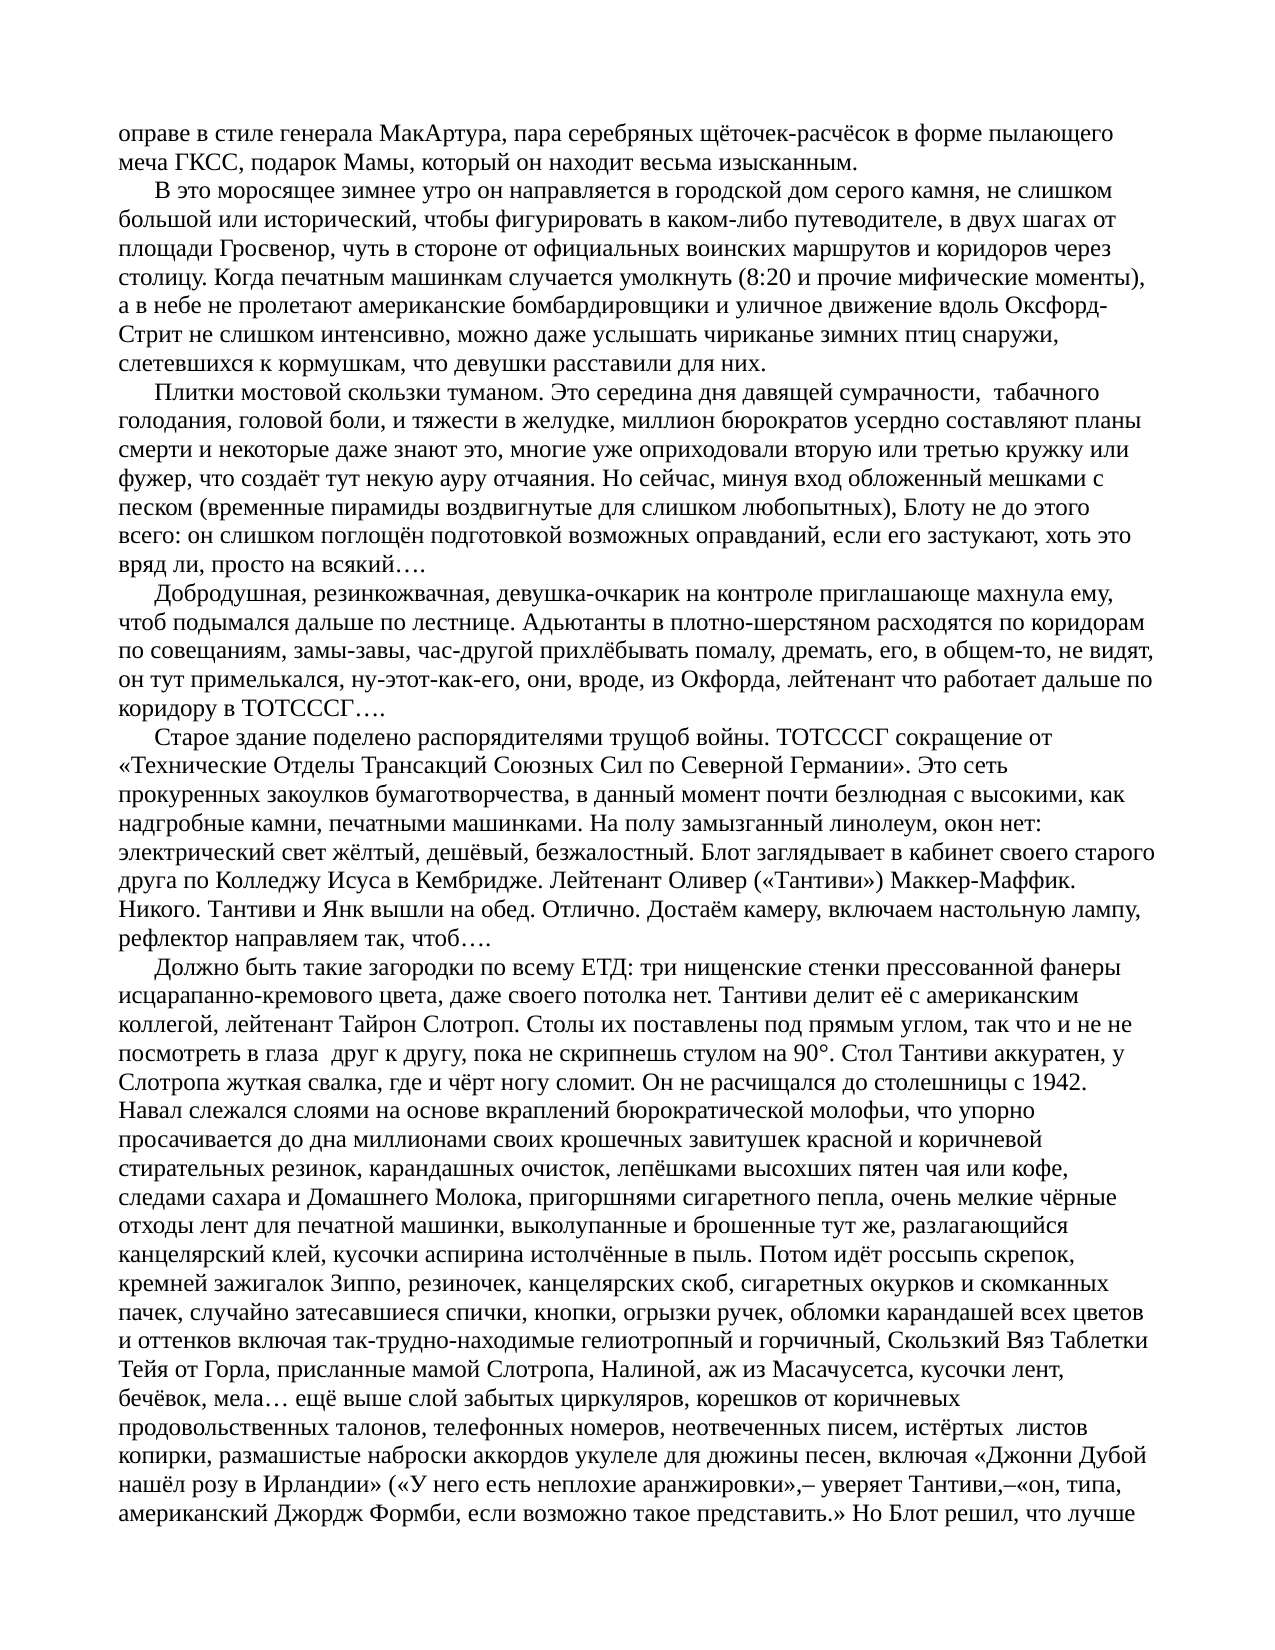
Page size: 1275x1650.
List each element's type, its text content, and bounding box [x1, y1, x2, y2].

text оправе в стиле генерала МакАртура, пара серебряных щёточек-расчёсок в форме пылающего меча ГКСС, подарок Мамы, который он находит весьма изысканным. [118, 118, 1157, 176]
text Старое здание поделено распорядителями трущоб войны. ТОТСССГ сокращение от «Технические Отделы Трансакций Союзных Сил по Северной Германии». Это сеть прокуренных закоулков бумаготворчества, в данный момент почти безлюдная с высокими, как надгробные камни, печатными машинками. На полу замызганный линолеум, окон нет: электрический свет жёлтый, дешёвый, безжалостный. Блот заглядывает в кабинет своего старого друга по Колледжу Исуса в Кембридже. Лейтенант Оливер («Тантиви») Маккер-Маффик. Никого. Тантиви и Янк вышли на обед. Отлично. Достаём камеру, включаем настольную лампу, рефлектор направляем так, чтоб…. [118, 722, 1157, 952]
text Должно быть такие загородки по всему ЕТД: три нищенские стенки прессованной фанеры исцарапанно-кремового цвета, даже своего потолка нет. Тантиви делит её с американским коллегой, лейтенант Тайрон Слотроп. Столы их поставлены под прямым углом, так что и не не посмотреть в глаза друг к другу, пока не скрипнешь стулом на 90°. Стол Тантиви аккуратен, у Слотропа жуткая свалка, где и чёрт ногу сломит. Он не расчищался до столешницы с 1942. Навал слежался слоями на основе вкраплений бюрократической молофьи, что упорно просачивается до дна миллионами своих крошечных завитушек красной и коричневой стирательных резинок, карандашных очисток, лепёшками высохших пятен чая или кофе, следами сахара и Домашнего Молока, пригоршнями сигаретного пепла, очень мелкие чёрные отходы лент для печатной машинки, выколупанные и брошенные тут же, разлагающийся канцелярский клей, кусочки аспирина истолчённые в пыль. Потом идёт россыпь скрепок, кремней зажигалок Зиппо, резиночек, канцелярских скоб, сигаретных окурков и скомканных пачек, случайно затесавшиеся спички, кнопки, огрызки ручек, обломки карандашей всех цветов и оттенков включая так-трудно-находимые гелиотропный и горчичный, Скользкий Вяз Таблетки Тейя от Горла, присланные мамой Слотропа, Налиной, аж из Масачусетса, кусочки лент, бечёвок, мела… ещё выше слой забытых циркуляров, корешков от коричневых продовольственных талонов, телефонных номеров, неотвеченных писем, истёртых листов копирки, размашистые наброски аккордов укулеле для дюжины песен, включая «Джонни Дубой нашёл розу в Ирландии» («У него есть неплохие аранжировки»,– уверяет Тантиви,–«он, типа, американский Джордж Формби, если возможно такое представить.» Но Блот решил, что лучше [118, 952, 1157, 1527]
text Добродушная, резинкожвачная, девушка-очкарик на контроле приглашающе махнула ему, чтоб подымался дальше по лестнице. Адьютанты в плотно-шерстяном расходятся по коридорам по совещаниям, замы-завы, час-другой прихлёбывать помалу, дремать, его, в общем-то, не видят, он тут примелькался, ну-этот-как-его, они, вроде, из Окфорда, лейтенант что работает дальше по коридору в ТОТСССГ…. [118, 578, 1157, 722]
text Плитки мостовой скользки туманом. Это середина дня давящей сумрачности, табачного голодания, головой боли, и тяжести в желудке, миллион бюрократов усердно составляют планы смерти и некоторые даже знают это, многие уже оприходовали вторую или третью кружку или фужер, что создаёт тут некую ауру отчаяния. Но сейчас, минуя вход обложенный мешками с песком (временные пирамиды воздвигнутые для слишком любопытных), Блоту не до этого всего: он слишком поглощён подготовкой возможных оправданий, если его застукают, хоть это вряд ли, просто на всякий…. [118, 377, 1157, 578]
text В это моросящее зимнее утро он направляется в городской дом серого камня, не слишком большой или исторический, чтобы фигурировать в каком-либо путеводителе, в двух шагах от площади Гросвенор, чуть в стороне от официальных воинских маршрутов и коридоров через столицу. Когда печатным машинкам случается умолкнуть (8:20 и прочие мифические моменты), а в небе не пролетают американские бомбардировщики и уличное движение вдоль Оксфорд-Стрит не слишком интенсивно, можно даже услышать чириканье зимних птиц снаружи, слетевшихся к кормушкам, что девушки расставили для них. [118, 176, 1157, 377]
